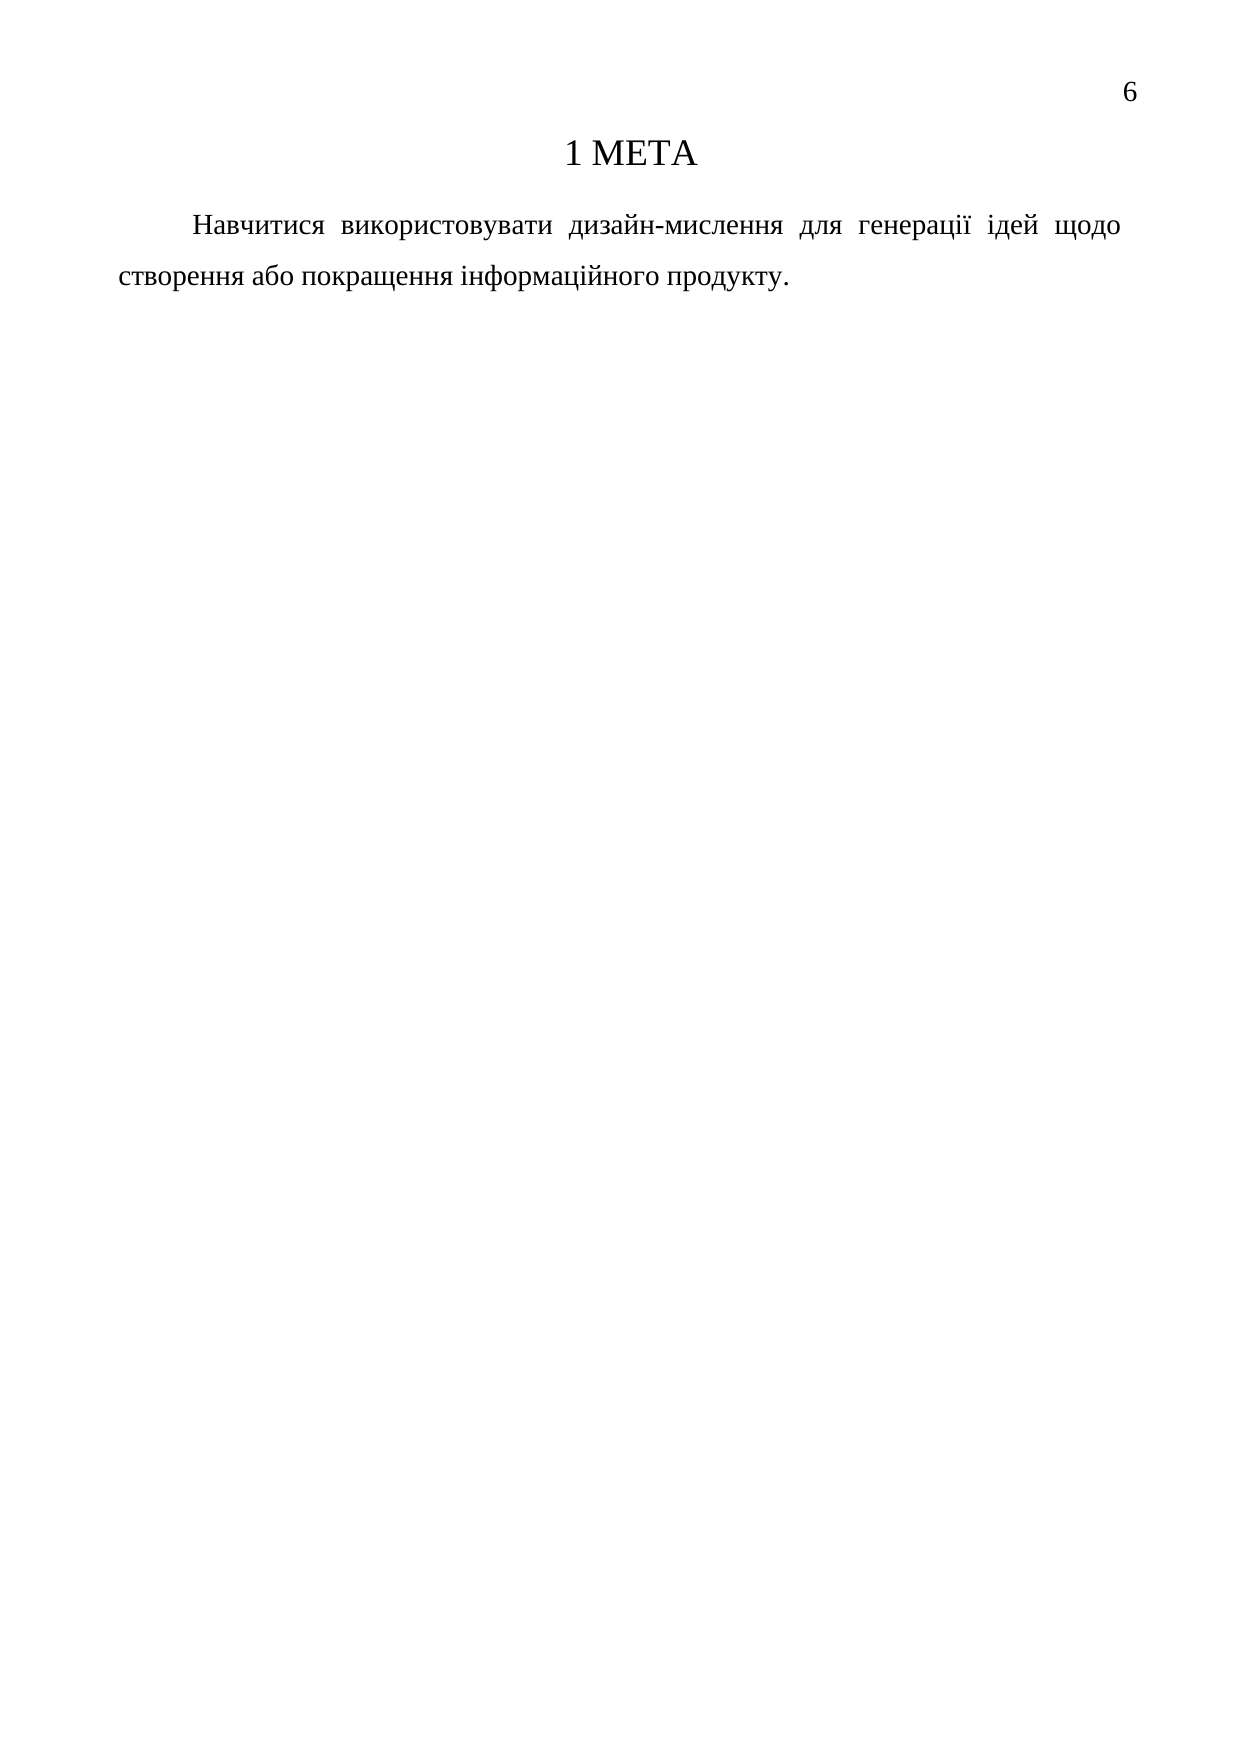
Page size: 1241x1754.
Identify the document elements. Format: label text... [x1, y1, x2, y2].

subtitle Мета [158, 130, 1104, 173]
text Навчитися використовувати дизайн-мислення для генерації ідей щодо створення або покращення інформаційного продукту. [118, 207, 1122, 291]
